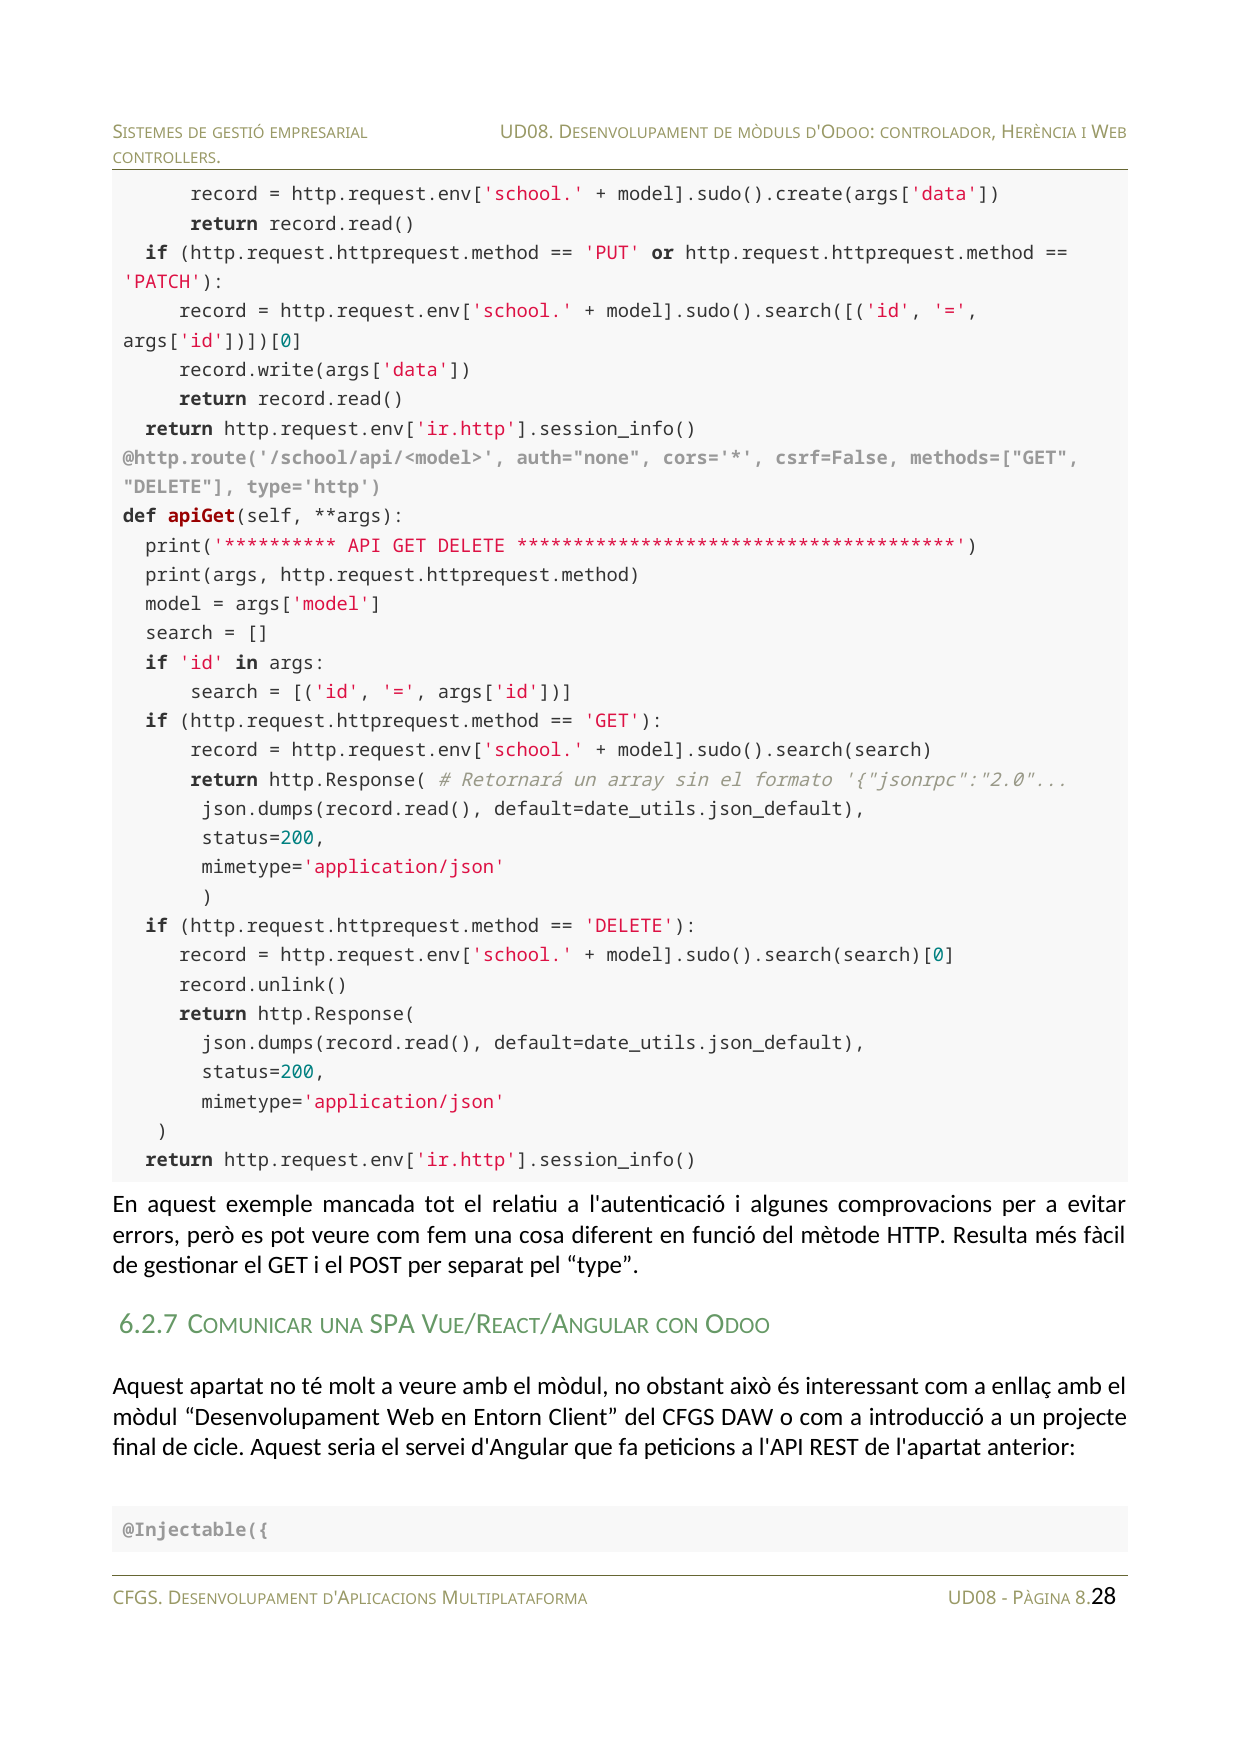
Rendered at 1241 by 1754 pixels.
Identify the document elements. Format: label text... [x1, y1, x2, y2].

table_header record = http.request.env['school.' + model].sudo().create(args['data']) return record.read() if (http.request.httprequest.method == 'PUT' or http.request.httprequest.method == 'PATCH'): record = http.request.env['school.' + model].sudo().search([('id', '=', args['id'])])[0] record.write(args['data']) return record.read() return http.request.env['ir.http'].session_info() @http.route('/school/api/<model>', auth="none", cors='*', csrf=False, methods=["GET", "DELETE"], type='http') def apiGet(self, **args): print('********** API GET DELETE ***************************************') print(args, http.request.httprequest.method) model = args['model'] search = [] if 'id' in args: search = [('id', '=', args['id'])] if (http.request.httprequest.method == 'GET'): record = http.request.env['school.' + model].sudo().search(search) return http.Response( # Retornará un array sin el formato '{"jsonrpc":"2.0"... json.dumps(record.read(), default=date_utils.json_default), status=200, mimetype='application/json' ) if (http.request.httprequest.method == 'DELETE'): record = http.request.env['school.' + model].sudo().search(search)[0] record.unlink() return http.Response( json.dumps(record.read(), default=date_utils.json_default), status=200, mimetype='application/json' ) return http.request.env['ir.http'].session_info() [112, 170, 1128, 1182]
table_header @Injectable({ [112, 1506, 1128, 1552]
text En aquest exemple mancada tot el relatiu a l'autenticació i algunes comprovacions per a evitar errors, però es pot veure com fem una cosa diferent en funció del mètode HTTP. Resulta més fàcil de gestionar el GET i el POST per separat pel “type”. [112, 1188, 1128, 1280]
subtitle Comunicar una SPA Vue/React/Angular con Odoo [112, 1305, 1128, 1340]
text Aquest apartat no té molt a veure amb el mòdul, no obstant això és interessant com a enllaç amb el mòdul “Desenvolupament Web en Entorn Client” del CFGS DAW o com a introducció a un projecte final de cicle. Aquest seria el servei d'Angular que fa peticions a l'API REST de l'apartat anterior: [112, 1371, 1128, 1462]
